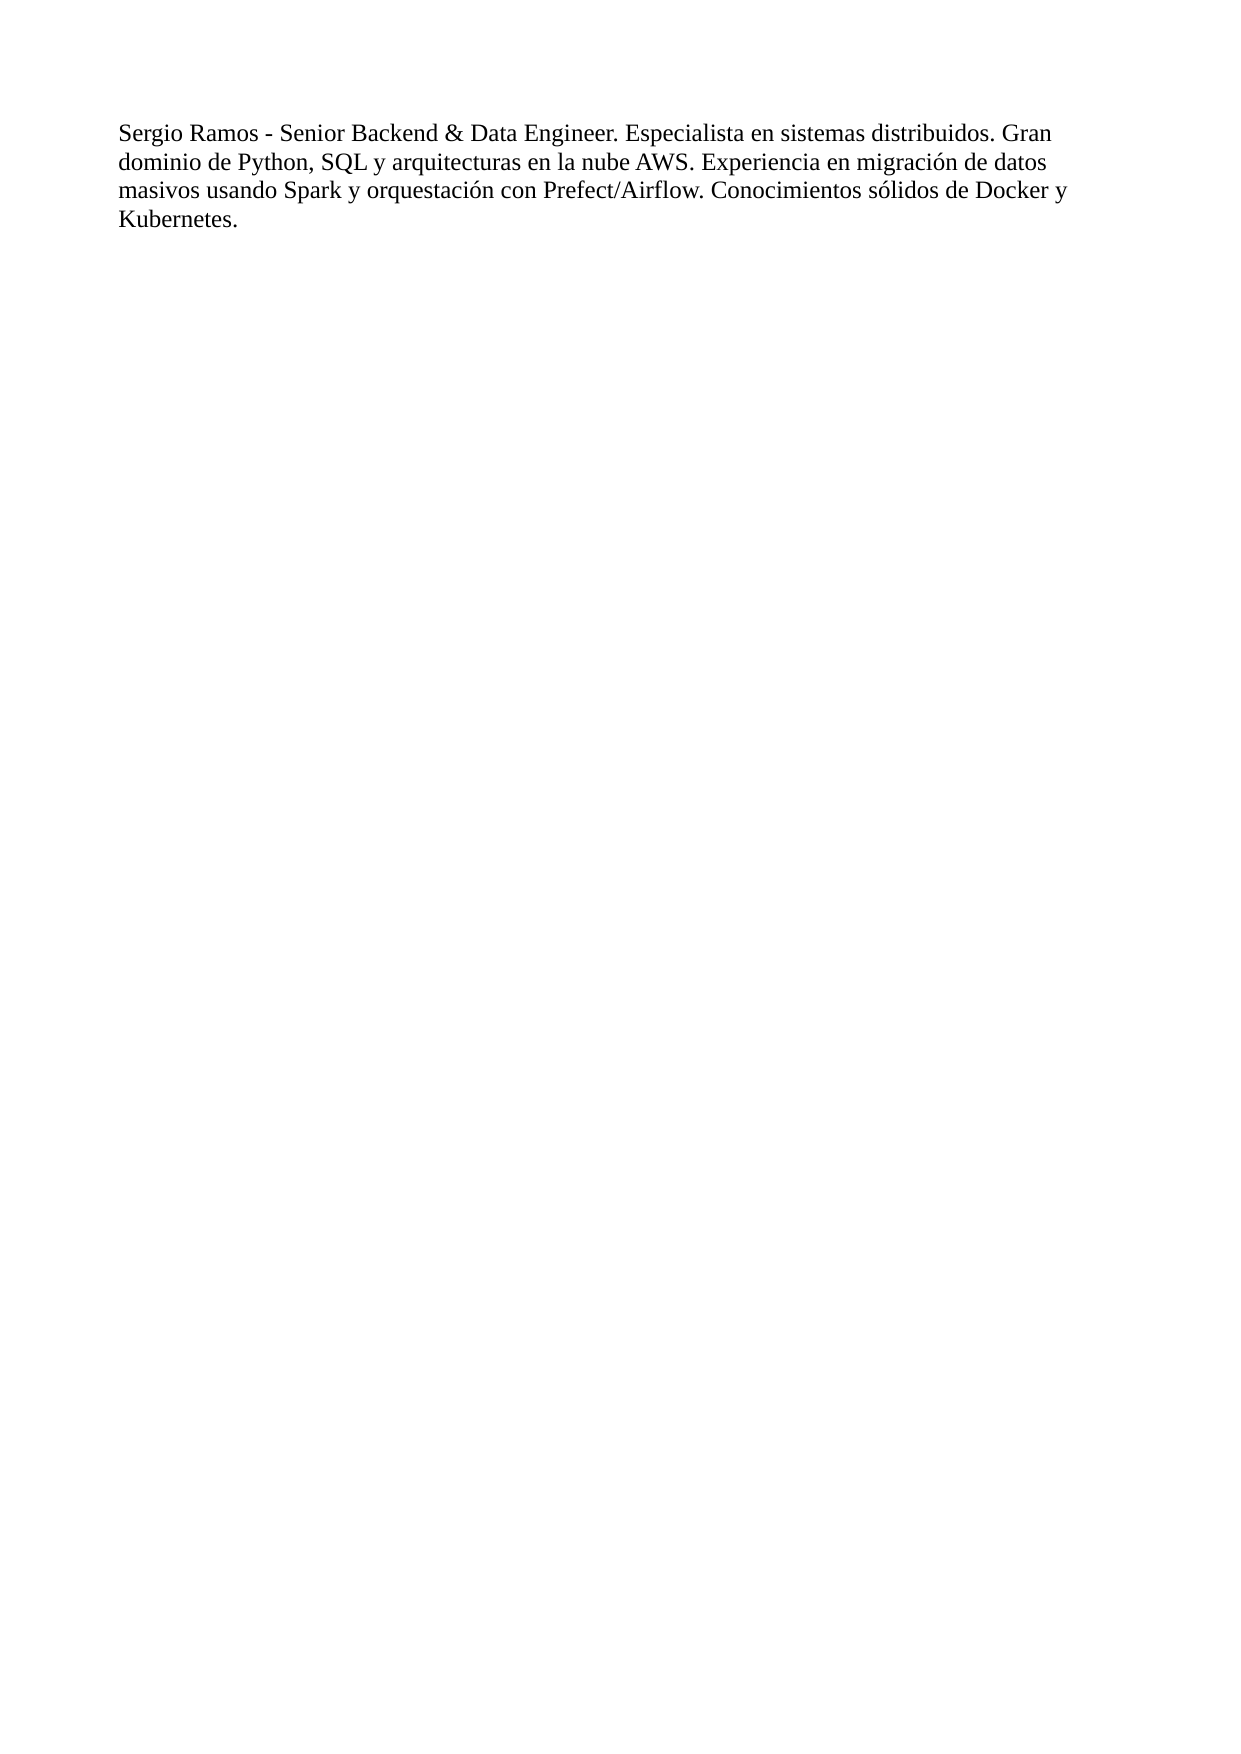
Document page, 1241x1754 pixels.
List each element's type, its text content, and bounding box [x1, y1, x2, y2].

text Sergio Ramos - Senior Backend & Data Engineer. Especialista en sistemas distribuidos. Gran dominio de Python, SQL y arquitecturas en la nube AWS. Experiencia en migración de datos masivos usando Spark y orquestación con Prefect/Airflow. Conocimientos sólidos de Docker y Kubernetes. [118, 118, 1122, 233]
